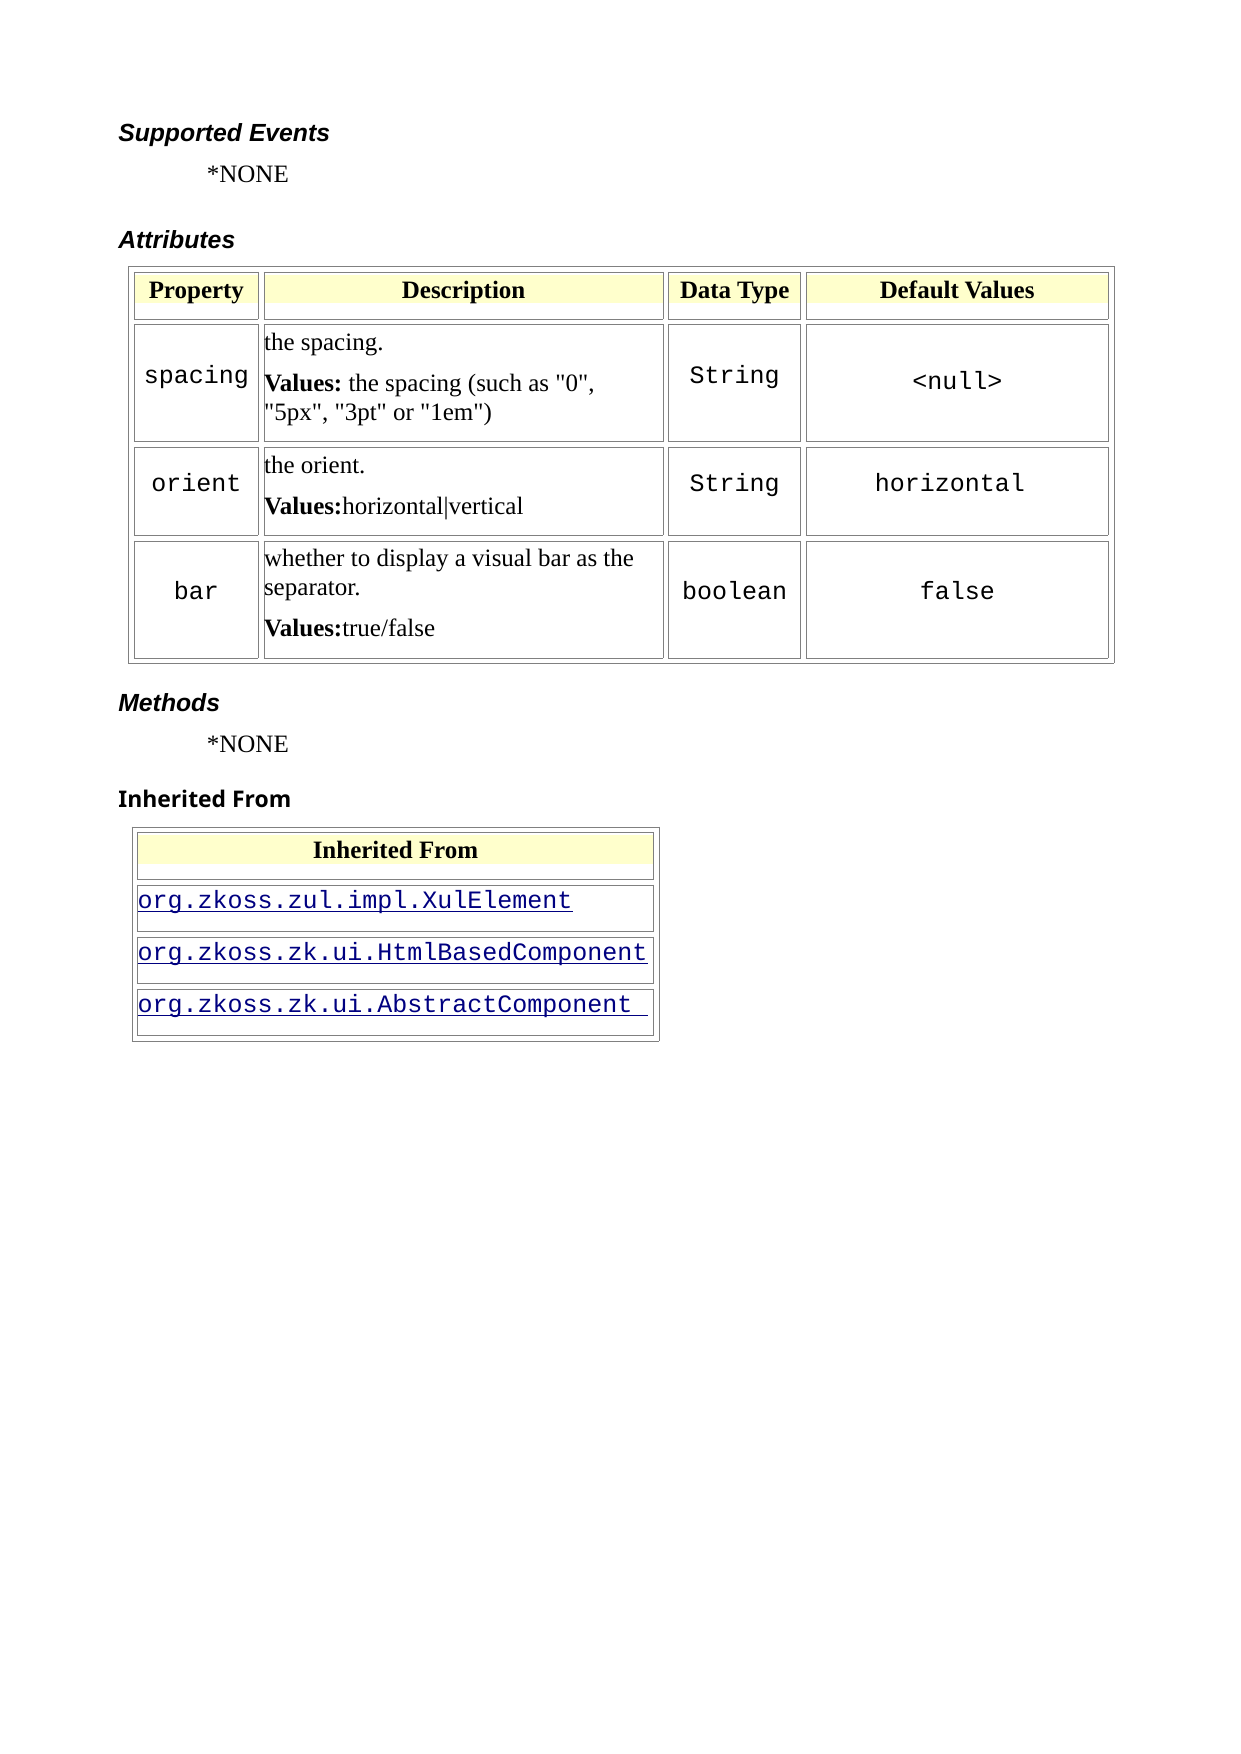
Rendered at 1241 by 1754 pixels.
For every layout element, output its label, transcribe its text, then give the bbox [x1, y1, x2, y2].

table_header Inherited From [134, 828, 656, 879]
table_cell org.zkoss.zk.ui.HtmlBasedComponent [134, 931, 656, 983]
text *NONE [207, 159, 1122, 188]
table_header Default Values [803, 267, 1111, 319]
table_cell spacing [131, 319, 261, 441]
table_cell whether to display a visual bar as the separator. Values:true/false [261, 535, 666, 658]
subtitle Methods [118, 688, 1122, 717]
text *NONE [207, 729, 1122, 758]
table_cell the orient. Values:horizontal|vertical [261, 441, 666, 535]
table_header Property [131, 267, 261, 319]
table_cell org.zkoss.zul.impl.XulElement [134, 879, 656, 931]
table_cell String [666, 319, 803, 441]
table_cell String [666, 441, 803, 535]
table_cell bar [131, 535, 261, 658]
table_header Data Type [666, 267, 803, 319]
text Inherited From [118, 783, 1122, 814]
table_cell boolean [666, 535, 803, 658]
table_cell org.zkoss.zk.ui.AbstractComponent [134, 983, 656, 1035]
table_cell the spacing. Values: the spacing (such as "0", "5px", "3pt" or "1em") [261, 319, 666, 441]
subtitle Attributes [118, 225, 1122, 254]
table_cell horizontal [803, 441, 1111, 535]
table_cell <null> [803, 319, 1111, 441]
table_cell false [803, 535, 1111, 658]
subtitle Supported Events [118, 118, 1122, 147]
table_cell orient [131, 441, 261, 535]
table_header Description [261, 267, 666, 319]
